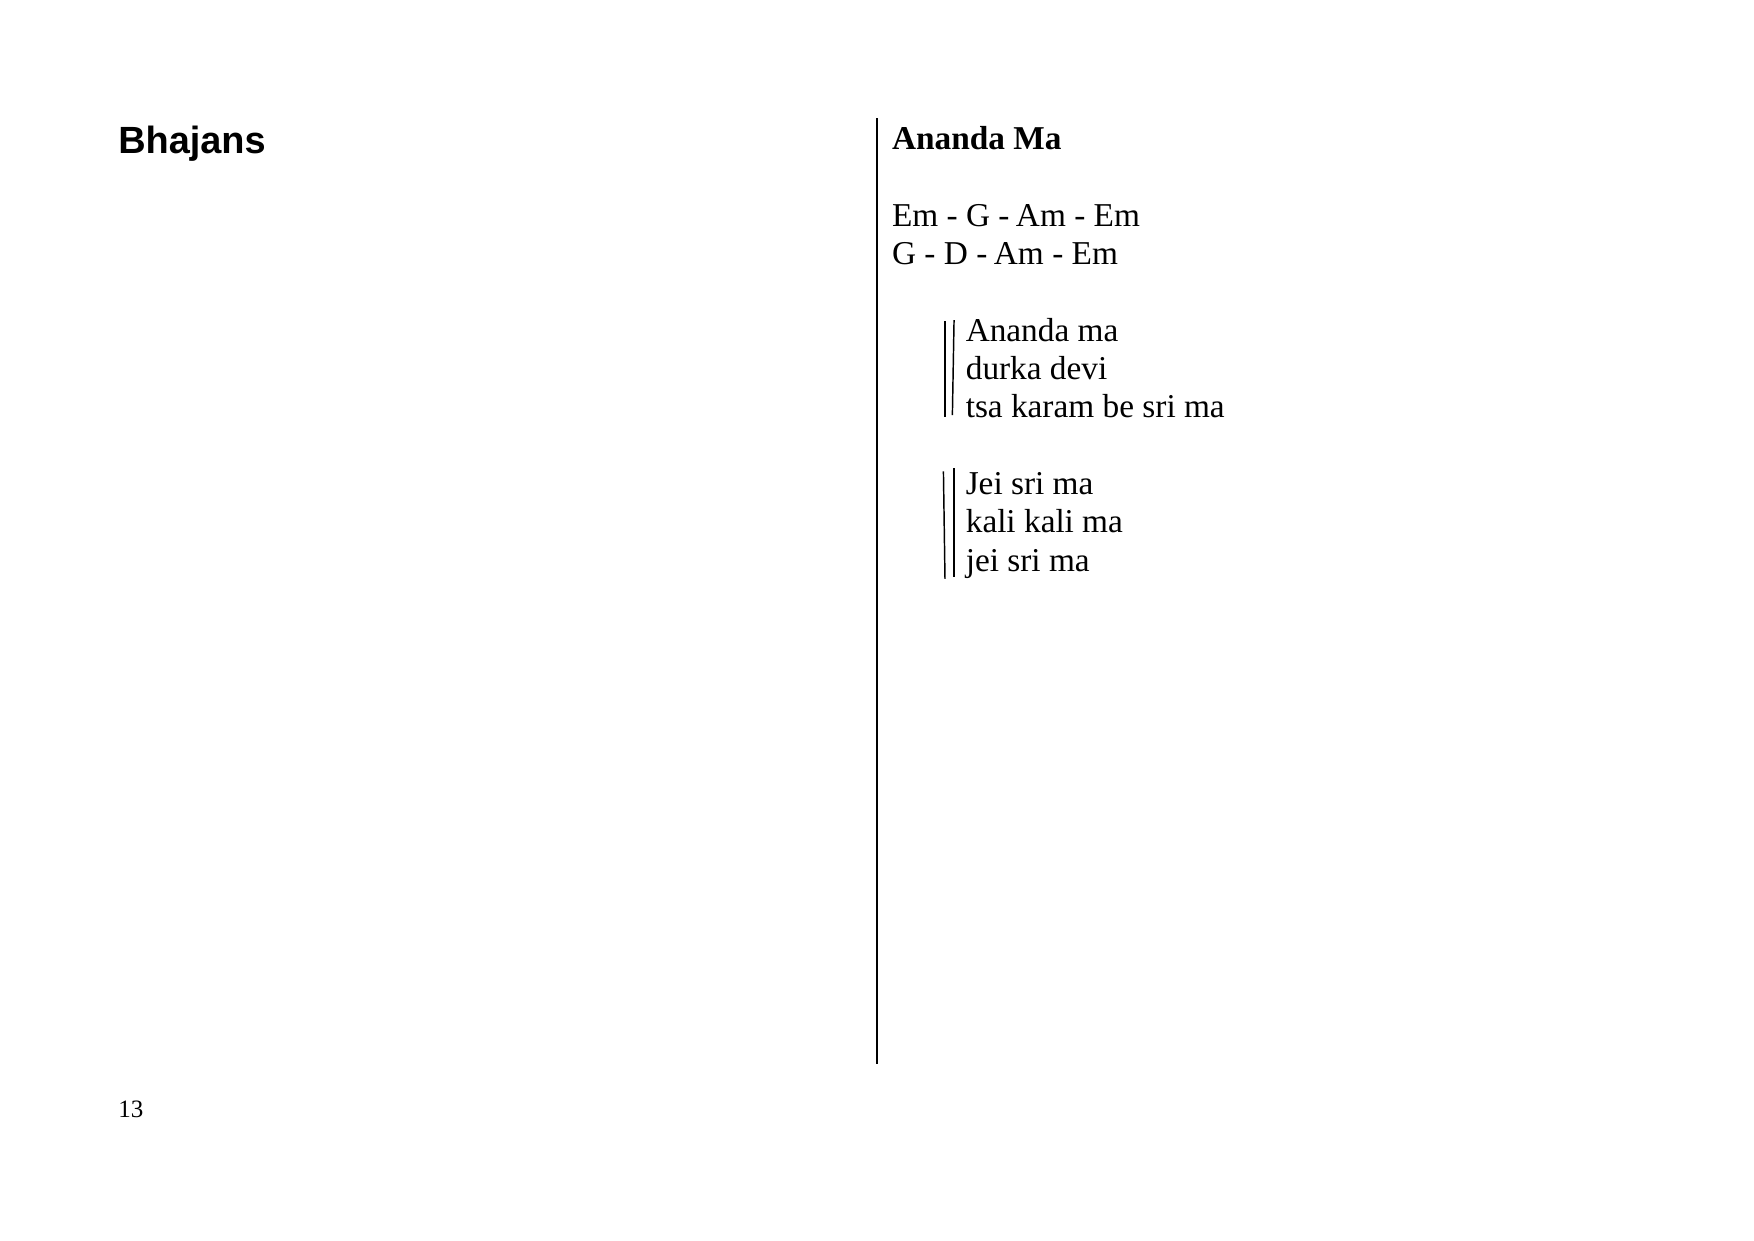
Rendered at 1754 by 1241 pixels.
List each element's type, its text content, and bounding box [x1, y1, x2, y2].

text Jei sri ma [892, 463, 1635, 501]
subtitle Bhajans [118, 118, 862, 162]
text [892, 348, 944, 386]
text [892, 540, 944, 578]
text [946, 348, 952, 386]
text durka devi [954, 348, 1635, 386]
text [892, 501, 943, 540]
text Ananda ma [892, 310, 1635, 348]
text Ananda Ma [892, 118, 1635, 156]
text jei sri ma [946, 540, 1635, 578]
text kali kali ma [955, 501, 1635, 540]
text tsa karam be sri ma [892, 386, 1635, 425]
text G - D - Am - Em [892, 233, 1635, 271]
text [945, 501, 953, 540]
text Em - G - Am - Em [892, 195, 1635, 233]
